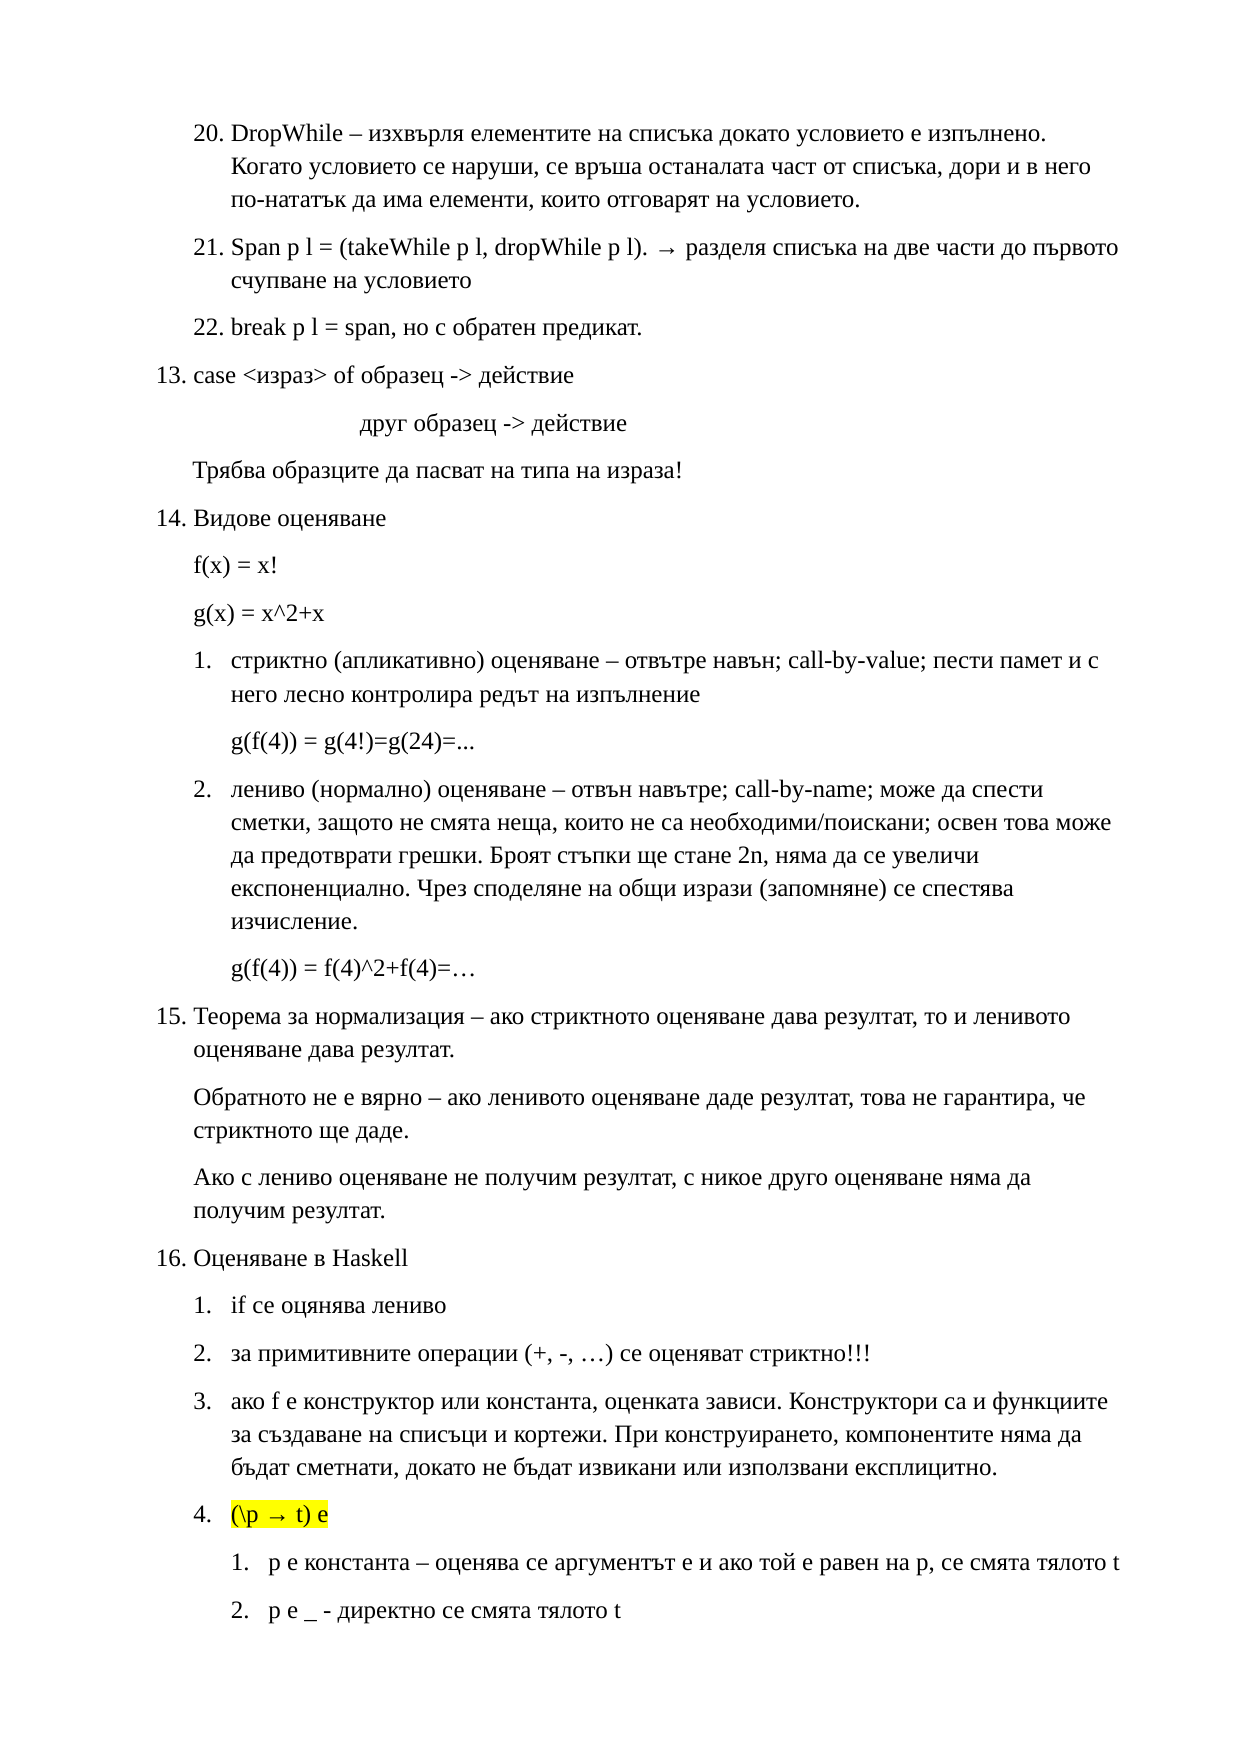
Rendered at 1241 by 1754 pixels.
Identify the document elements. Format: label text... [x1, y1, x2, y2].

list p е _ - директно се смята тялото t [231, 1595, 1122, 1623]
list стриктно (апликативно) оценяване – отвътре навън; call-by-value; пести памет и с него лесно контролира редът на изпълнение [193, 646, 1122, 707]
list (\p → t) е [193, 1499, 1122, 1528]
list Ако с лениво оценяване не получим резултат, с никое друго оценяване няма да получим резултат. [156, 1162, 1122, 1224]
list case <израз> of образец -> действие [156, 360, 1122, 389]
list p е константа – оценява се аргументът е и ако той е равен на p, се смята тялото t [231, 1547, 1122, 1576]
list break p l = span, но с обратен предикат. [193, 312, 1122, 341]
list Оценяване в Haskell [156, 1243, 1122, 1272]
list DropWhile – изхвърля елементите на списъка докато условието е изпълнено. Когато условието се наруши, се връша останалата част от списъка, дори и в него по-нататък да има елементи, които отговарят на условието. [193, 118, 1122, 213]
list за примитивните операции (+, -, …) се оценяват стриктно!!! [193, 1338, 1122, 1367]
text друг образец -> действие [118, 408, 1122, 436]
list if се оцянява лениво [193, 1291, 1122, 1319]
list g(x) = x^2+x [156, 598, 1122, 627]
list f(x) = x! [156, 550, 1122, 579]
list g(f(4)) = f(4)^2+f(4)=… [193, 953, 1122, 982]
text Трябва образците да пасват на типа на израза! [118, 455, 1122, 484]
list Обратното не е вярно – ако ленивото оценяване даде резултат, това не гарантира, че стриктното ще даде. [156, 1082, 1122, 1143]
list Видове оценяване [156, 503, 1122, 532]
list Теорема за нормализация – ако стриктното оценяване дава резултат, то и ленивото оценяване дава резултат. [156, 1001, 1122, 1063]
list g(f(4)) = g(4!)=g(24)=... [193, 726, 1122, 755]
list ако f е конструктор или константа, оценката зависи. Конструктори са и функциите за създаване на списъци и кортежи. При конструирането, компонентите няма да бъдат сметнати, докато не бъдат извикани или използвани експлицитно. [193, 1386, 1122, 1481]
list Span p l = (takeWhile p l, dropWhile p l). → разделя списъка на две части до първото счупване на условието [193, 232, 1122, 293]
list лениво (нормално) оценяване – отвън навътре; call-by-name; може да спести сметки, защото не смята неща, които не са необходими/поискани; освен това може да предотврати грешки. Броят стъпки ще стане 2n, няма да се увеличи експоненциално. Чрез споделяне на общи изрази (запомняне) се спестява изчисление. [193, 774, 1122, 935]
